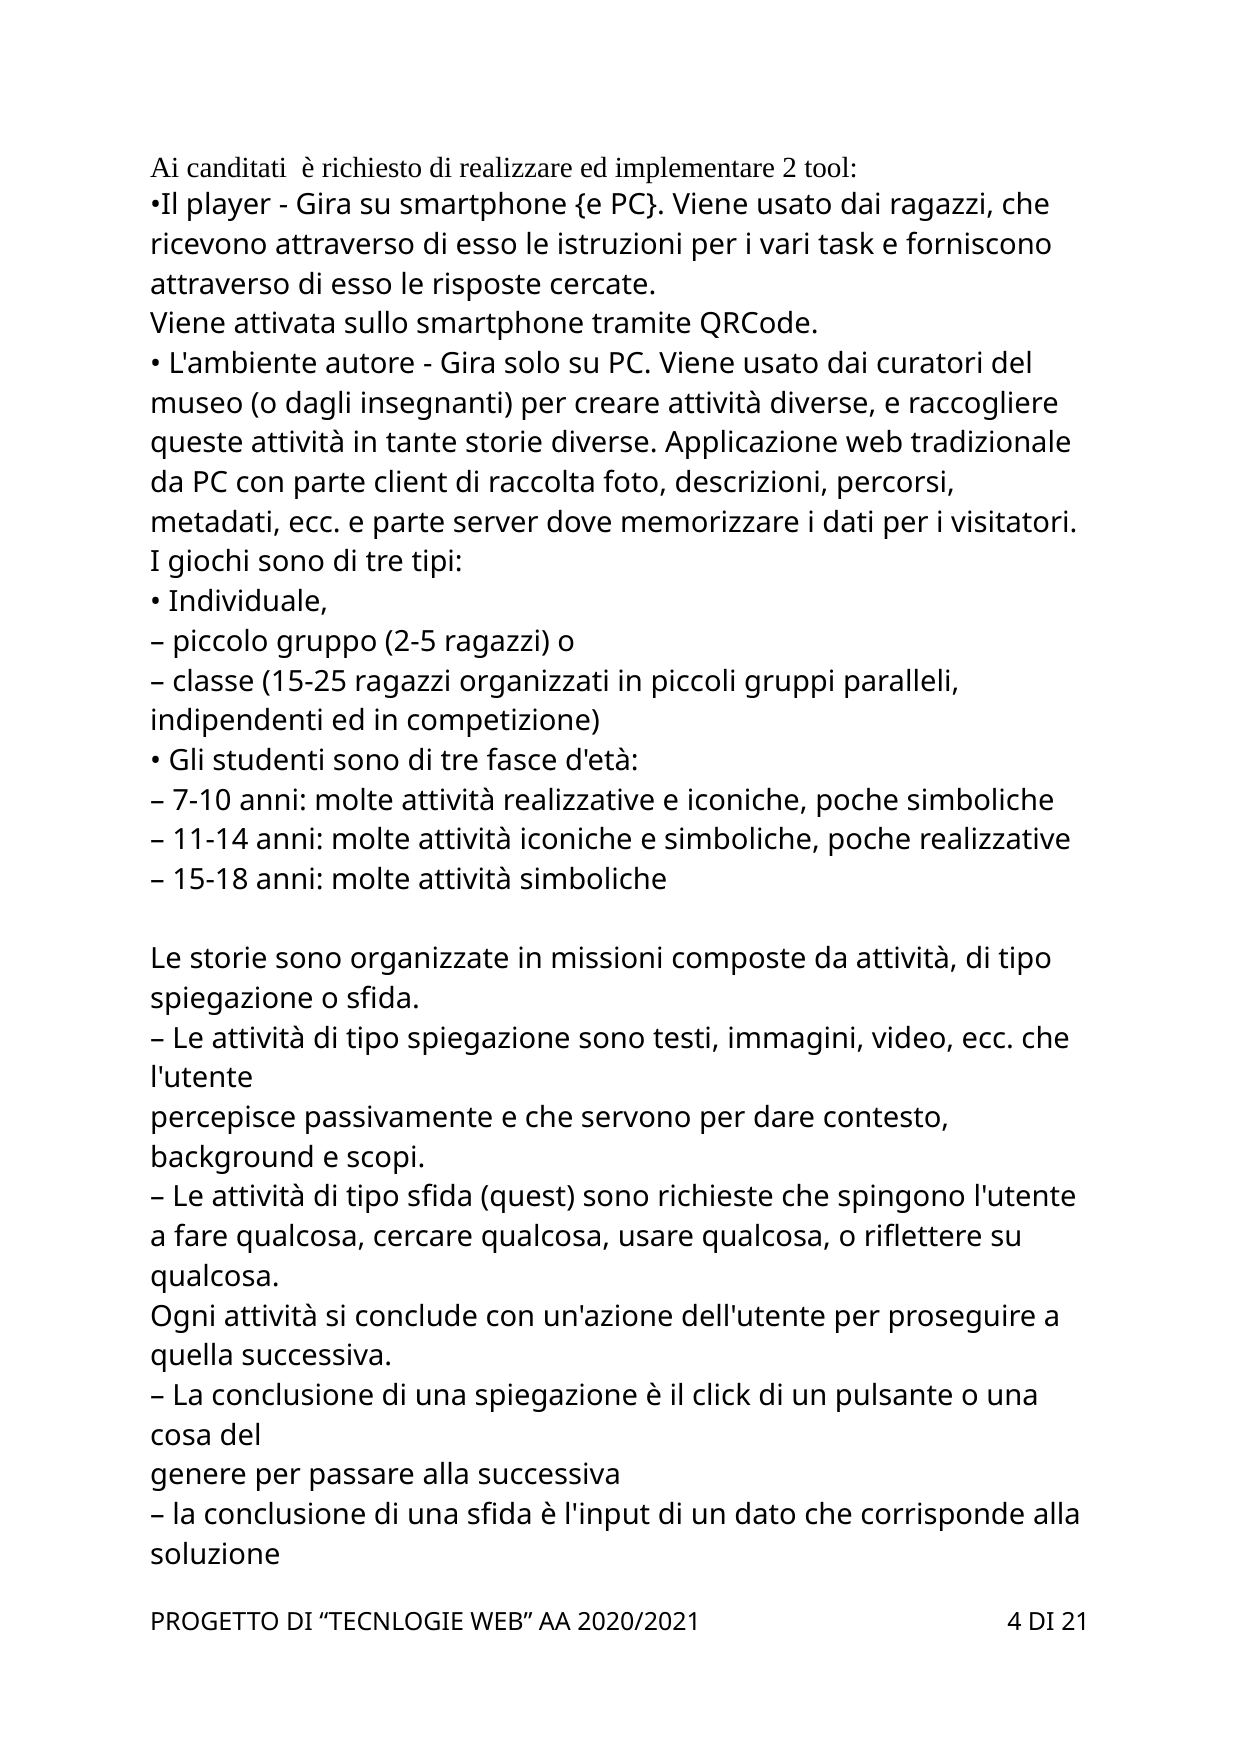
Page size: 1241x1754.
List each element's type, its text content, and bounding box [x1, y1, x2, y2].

text • Individuale, [150, 580, 1090, 620]
text Ai canditati è richiesto di realizzare ed implementare 2 tool: [150, 150, 1090, 183]
text • Gli studenti sono di tre fasce d'età: [150, 739, 1090, 779]
text Viene attivata sullo smartphone tramite QRCode. [150, 303, 1090, 342]
text – La conclusione di una spiegazione è il click di un pulsante o una cosa del [150, 1374, 1090, 1453]
text Ogni attività si conclude con un'azione dell'utente per proseguire a quella successiva. [150, 1295, 1090, 1374]
text – Le attività di tipo sfida (quest) sono richieste che spingono l'utente a fare qualcosa, cercare qualcosa, usare qualcosa, o riflettere su qualcosa. [150, 1176, 1090, 1295]
text – classe (15-25 ragazzi organizzati in piccoli gruppi paralleli, [150, 660, 1090, 699]
text – la conclusione di una sfida è l'input di un dato che corrisponde alla soluzione [150, 1493, 1090, 1573]
text •Il player - Gira su smartphone {e PC}. Viene usato dai ragazzi, che ricevono attraverso di esso le istruzioni per i vari task e forniscono attraverso di esso le risposte cercate. [150, 183, 1090, 303]
text genere per passare alla successiva [150, 1453, 1090, 1493]
text Le storie sono organizzate in missioni composte da attività, di tipo spiegazione o sfida. [150, 938, 1090, 1017]
text – 15-18 anni: molte attività simboliche [150, 858, 1090, 898]
text – 11-14 anni: molte attività iconiche e simboliche, poche realizzative [150, 818, 1090, 858]
text percepisce passivamente e che servono per dare contesto, background e scopi. [150, 1096, 1090, 1176]
text – 7-10 anni: molte attività realizzative e iconiche, poche simboliche [150, 779, 1090, 818]
text • L'ambiente autore - Gira solo su PC. Viene usato dai curatori del museo (o dagli insegnanti) per creare attività diverse, e raccogliere queste attività in tante storie diverse. Applicazione web tradizionale da PC con parte client di raccolta foto, descrizioni, percorsi, metadati, ecc. e parte server dove memorizzare i dati per i visitatori. [150, 342, 1090, 541]
text – piccolo gruppo (2-5 ragazzi) o [150, 620, 1090, 660]
text indipendenti ed in competizione) [150, 699, 1090, 739]
text – Le attività di tipo spiegazione sono testi, immagini, video, ecc. che l'utente [150, 1017, 1090, 1096]
text I giochi sono di tre tipi: [150, 541, 1090, 580]
